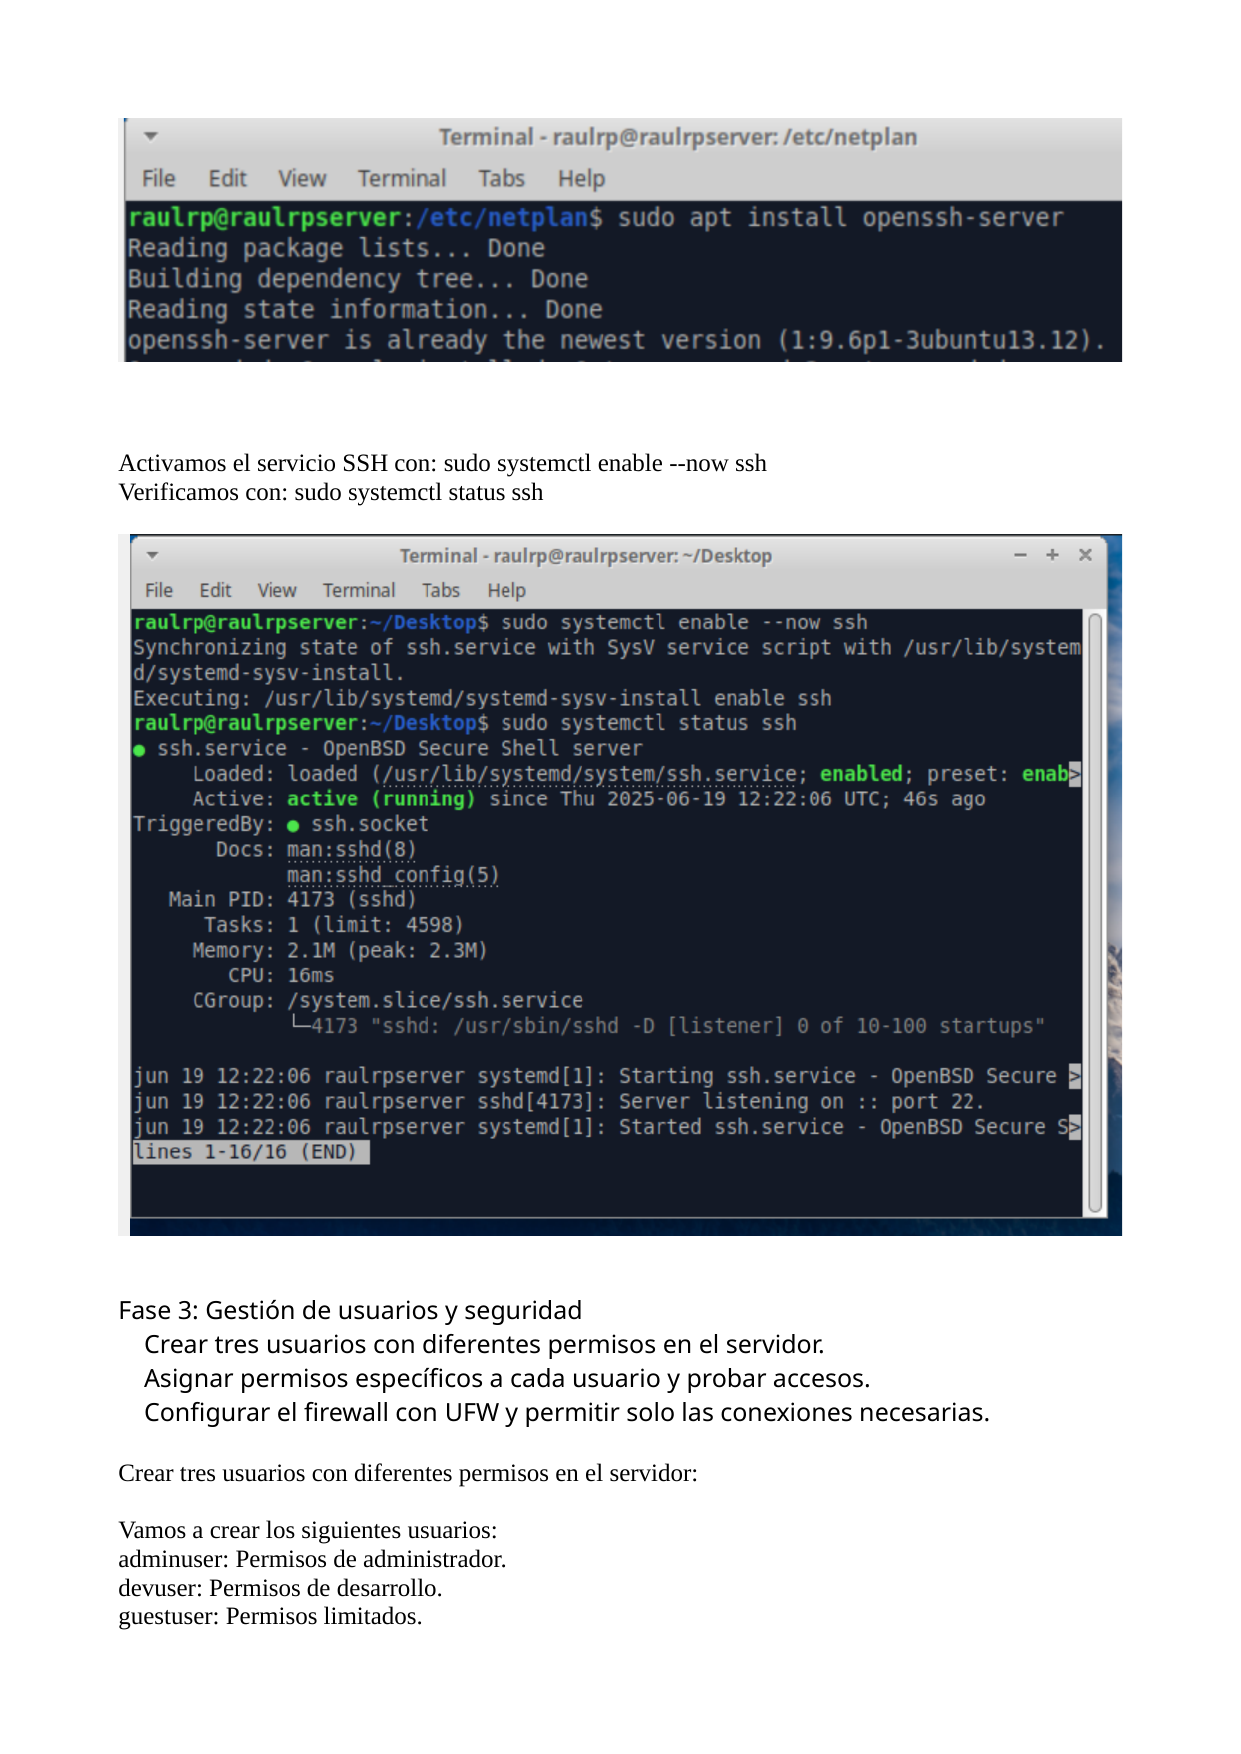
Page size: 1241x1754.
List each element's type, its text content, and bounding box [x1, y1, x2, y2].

picture [118, 534, 1123, 1236]
text Verificamos con: sudo systemctl status ssh [118, 477, 1122, 505]
text Fase 3: Gestión de usuarios y seguridad ✅ Crear tres usuarios con diferentes permisos en el servidor. ✅ Asignar permisos específicos a cada usuario y probar accesos. ✅ Configurar el firewall con UFW y permitir solo las conexiones necesarias. [118, 1293, 1122, 1429]
text devuser: Permisos de desarrollo. [118, 1573, 1122, 1601]
text Crear tres usuarios con diferentes permisos en el servidor: [118, 1458, 1122, 1486]
text Vamos a crear los siguientes usuarios: [118, 1515, 1122, 1544]
text adminuser: Permisos de administrador. [118, 1544, 1122, 1573]
picture [118, 118, 1123, 362]
text Activamos el servicio SSH con: sudo systemctl enable --now ssh [118, 448, 1122, 477]
text guestuser: Permisos limitados. [118, 1601, 1122, 1630]
